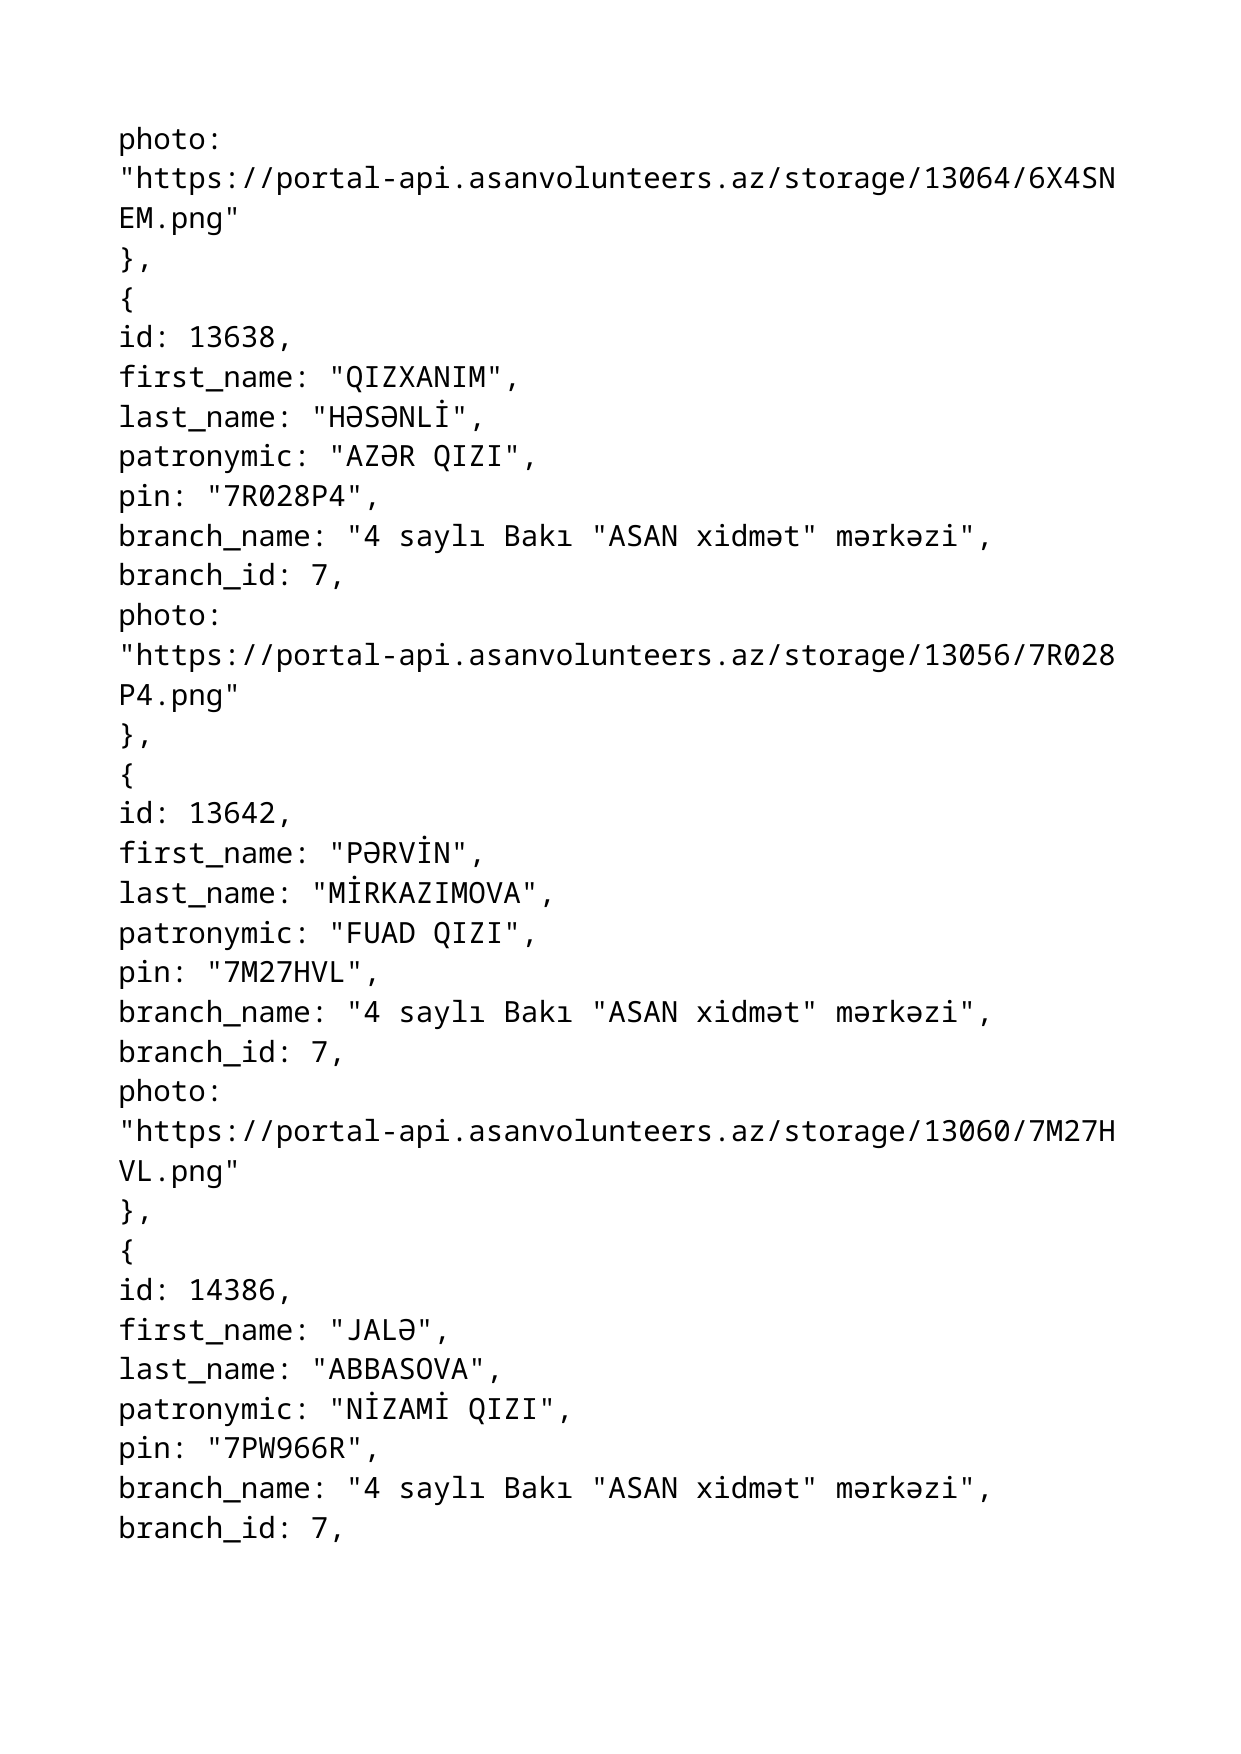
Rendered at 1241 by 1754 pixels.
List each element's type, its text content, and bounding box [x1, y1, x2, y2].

text last_name: "ABBASOVA", [118, 1348, 1122, 1388]
text first_name: "PƏRVİN", [118, 832, 1122, 872]
text }, [118, 713, 1122, 753]
text }, [118, 237, 1122, 277]
text }, [118, 1190, 1122, 1229]
text branch_id: 7, [118, 1507, 1122, 1547]
text first_name: "JALƏ", [118, 1309, 1122, 1348]
text pin: "7M27HVL", [118, 952, 1122, 991]
text { [118, 277, 1122, 317]
text branch_id: 7, [118, 555, 1122, 594]
text branch_name: "4 saylı Bakı "ASAN xidmət" mərkəzi", [118, 515, 1122, 555]
text branch_name: "4 saylı Bakı "ASAN xidmət" mərkəzi", [118, 991, 1122, 1031]
text last_name: "HƏSƏNLİ", [118, 396, 1122, 436]
text first_name: "QIZXANIM", [118, 356, 1122, 396]
text photo: "https://portal-api.asanvolunteers.az/storage/13064/6X4SNEM.png" [118, 118, 1122, 237]
text photo: "https://portal-api.asanvolunteers.az/storage/13060/7M27HVL.png" [118, 1071, 1122, 1190]
text pin: "7R028P4", [118, 475, 1122, 515]
text patronymic: "AZƏR QIZI", [118, 436, 1122, 475]
text id: 13642, [118, 793, 1122, 832]
text branch_id: 7, [118, 1031, 1122, 1071]
text id: 14386, [118, 1269, 1122, 1309]
text branch_name: "4 saylı Bakı "ASAN xidmət" mərkəzi", [118, 1467, 1122, 1507]
text patronymic: "FUAD QIZI", [118, 912, 1122, 952]
text id: 13638, [118, 317, 1122, 356]
text { [118, 753, 1122, 793]
text patronymic: "NİZAMİ QIZI", [118, 1388, 1122, 1428]
text last_name: "MİRKAZIMOVA", [118, 872, 1122, 912]
text pin: "7PW966R", [118, 1428, 1122, 1467]
text { [118, 1229, 1122, 1269]
text photo: "https://portal-api.asanvolunteers.az/storage/13056/7R028P4.png" [118, 594, 1122, 713]
